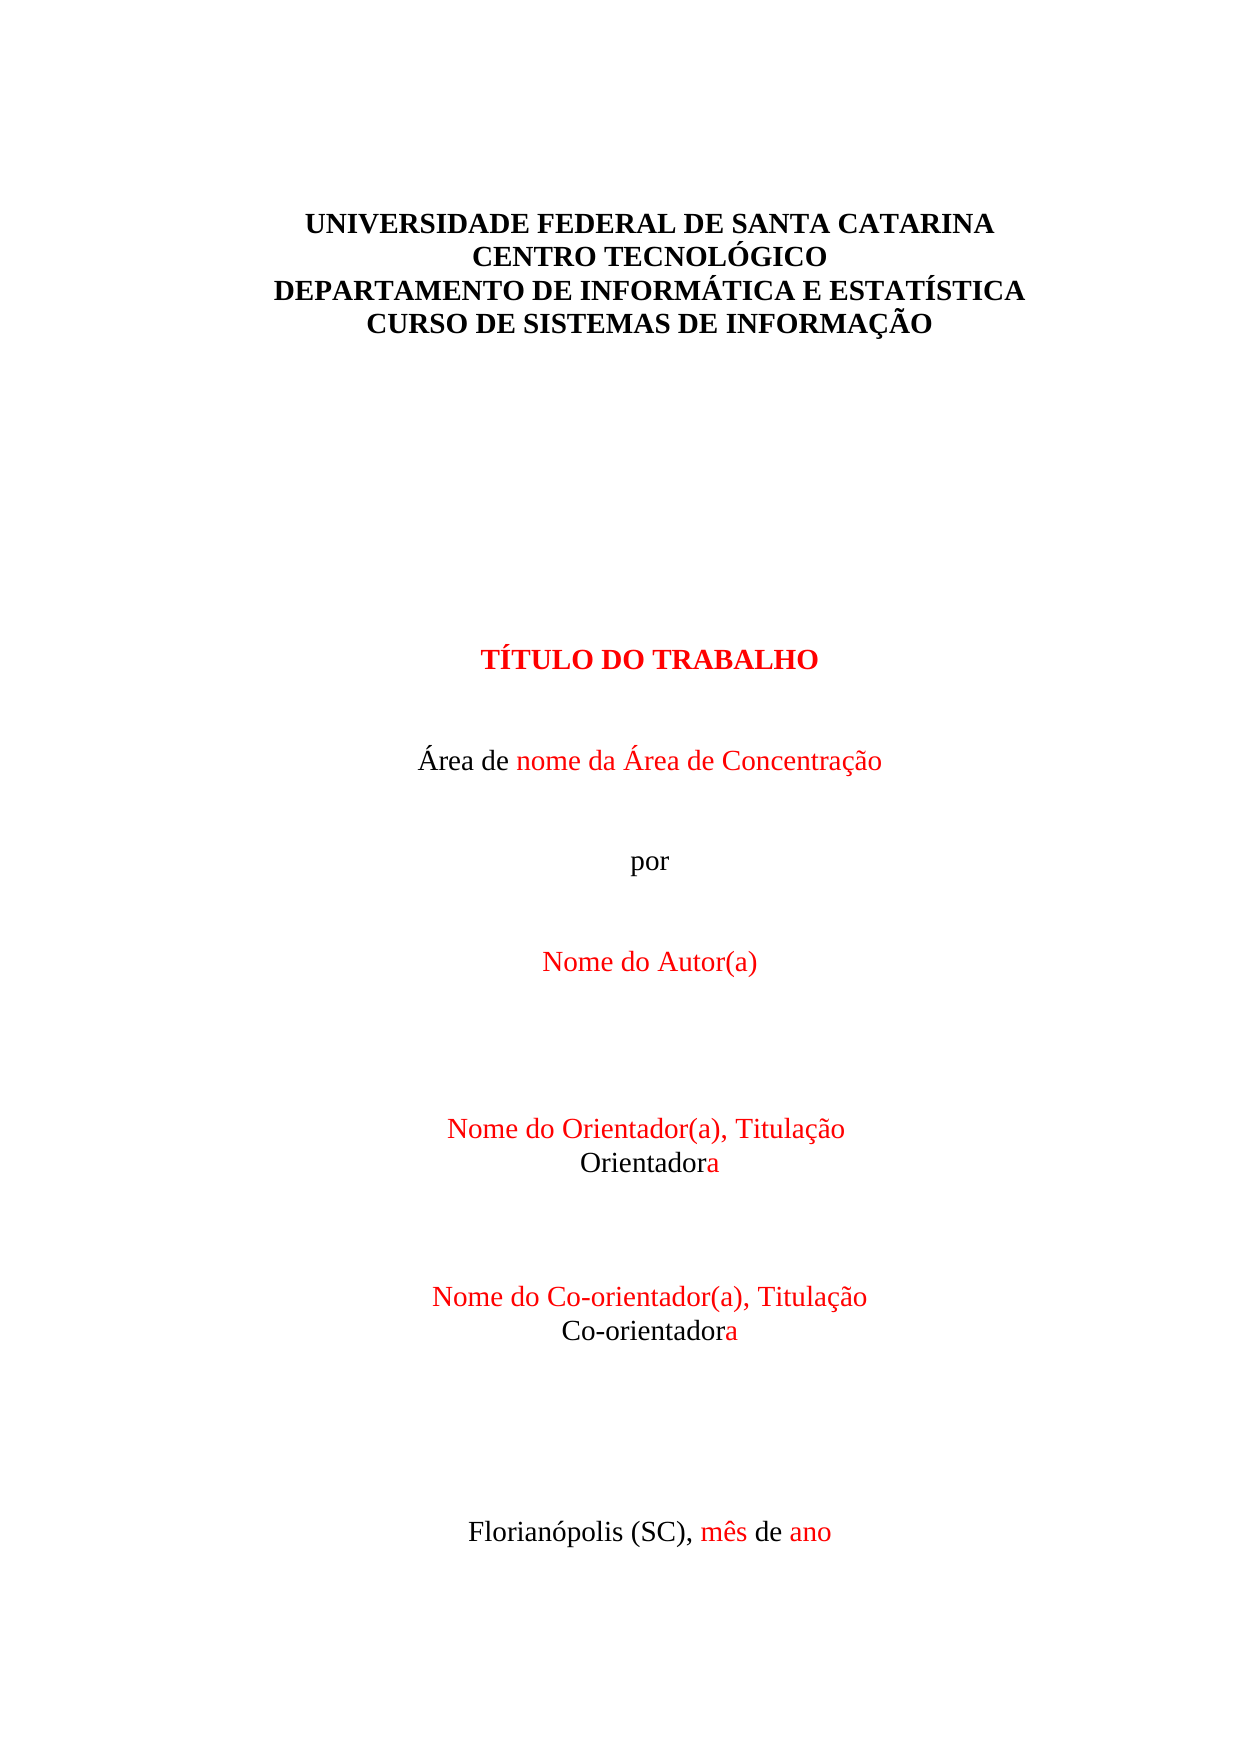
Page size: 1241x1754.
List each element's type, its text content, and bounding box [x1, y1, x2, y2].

text Florianópolis (SC), mês de ano [148, 1514, 1152, 1548]
text UNIVERSIDADE FEDERAL DE SANTA CATARINA [148, 206, 1152, 239]
text CENTRO TECNOLÓGICO [148, 239, 1152, 273]
text Nome do Orientador(a), Titulação [148, 1112, 1152, 1145]
text DEPARTAMENTO DE INFORMÁTICA E ESTATÍSTICA [148, 273, 1152, 307]
text por [148, 843, 1152, 877]
text Nome do Co-orientador(a), Titulação [148, 1279, 1152, 1313]
text CURSO DE SISTEMAS DE INFORMAÇÃO [148, 307, 1152, 340]
text Nome do Autor(a) [148, 944, 1152, 977]
text Orientadora [148, 1145, 1152, 1179]
text TÍTULO DO TRABALHO [148, 642, 1152, 676]
text Área de nome da Área de Concentração [148, 743, 1152, 776]
text Co-orientadora [148, 1313, 1152, 1346]
